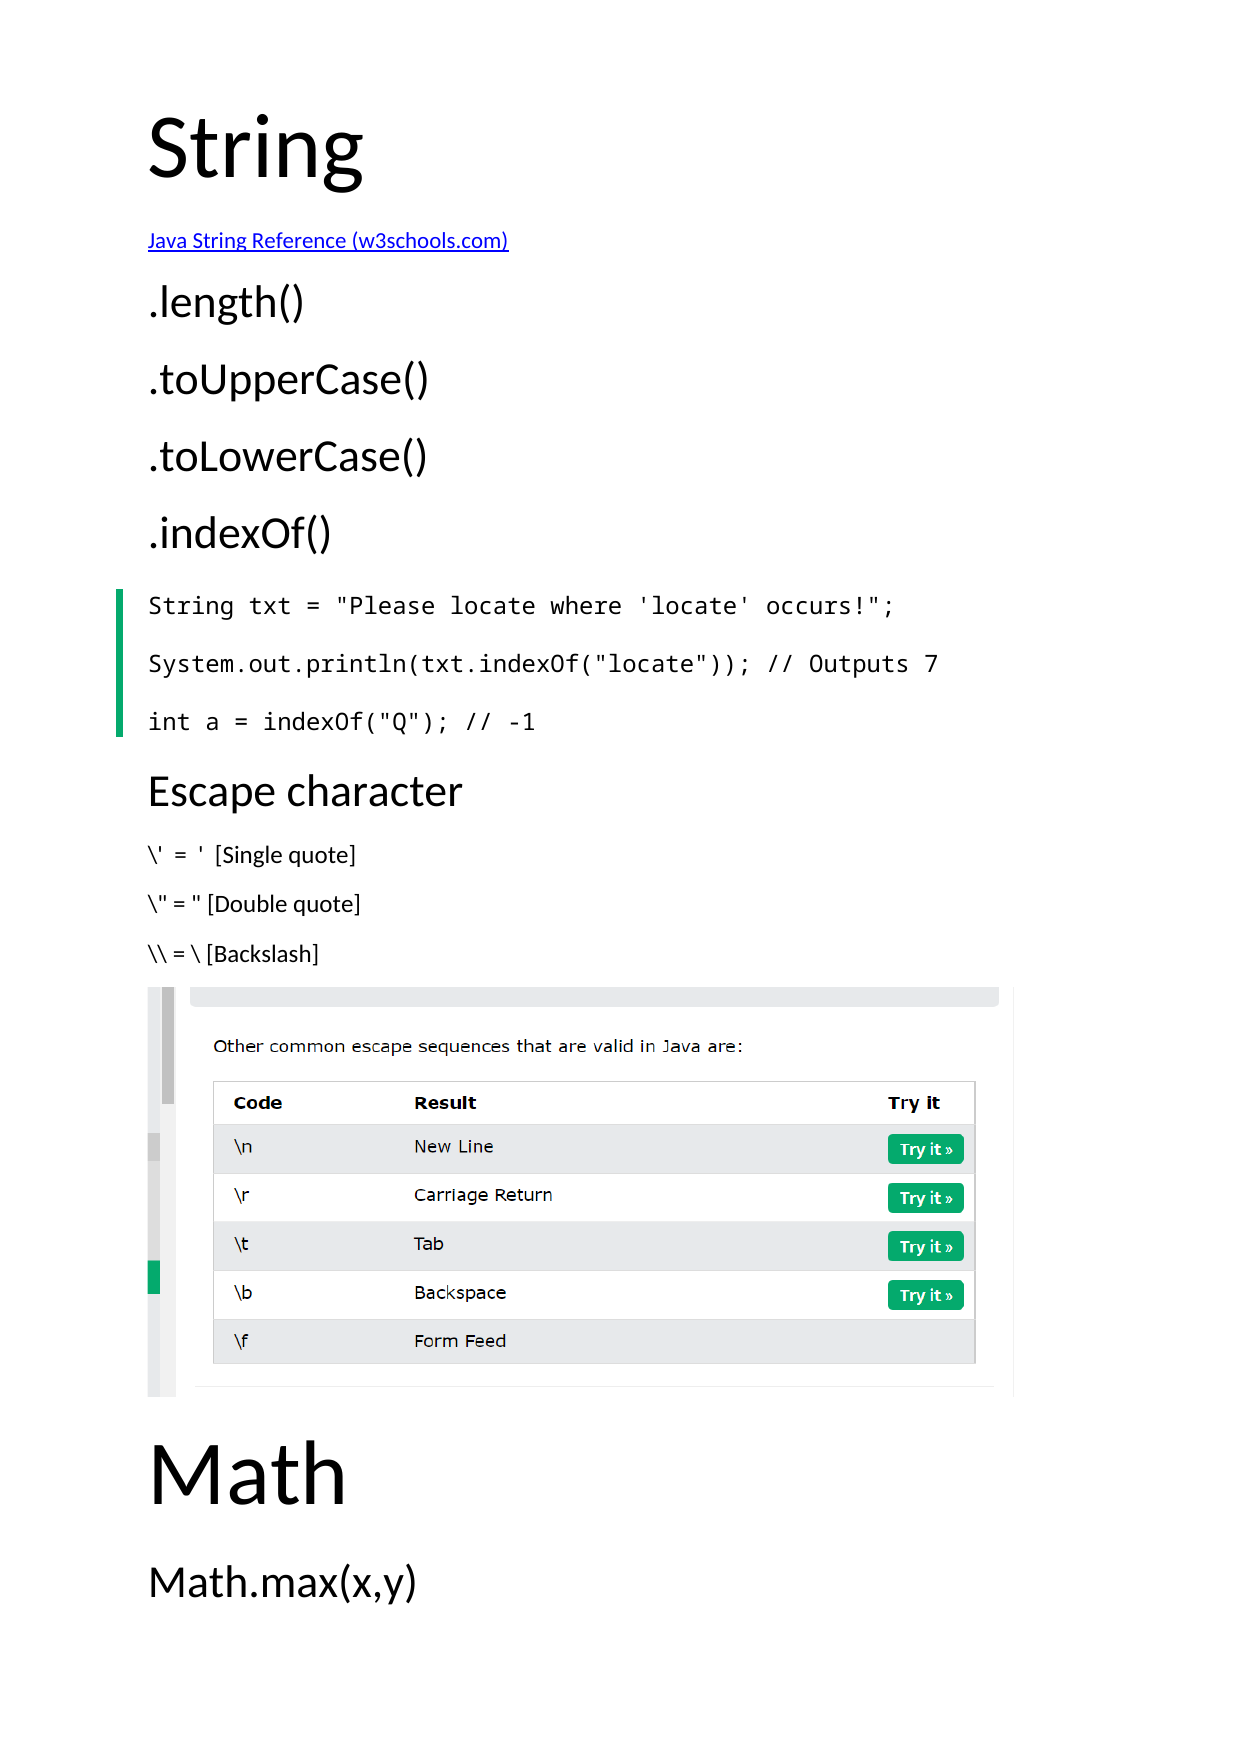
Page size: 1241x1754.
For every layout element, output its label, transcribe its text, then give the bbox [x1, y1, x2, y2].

text .indexOf() [148, 504, 1152, 560]
text System.out.println(txt.indexOf("locate")); // Outputs 7 [123, 647, 1152, 679]
text \' = ' [Single quote] [148, 839, 1152, 869]
text Java String Reference (w3schools.com) [148, 226, 1152, 254]
text \" = " [Double quote] [148, 888, 1152, 919]
text .toUpperCase() [148, 350, 1152, 406]
text String txt = "Please locate where 'locate' occurs!"; [123, 589, 1152, 622]
picture [147, 987, 1022, 1397]
text Math [148, 1416, 1152, 1528]
text Escape character [148, 762, 1152, 818]
text .length() [148, 273, 1152, 329]
text .toLowerCase() [148, 427, 1152, 483]
text Math.max(x,y) [148, 1553, 1152, 1609]
text int a = indexOf("Q"); // -1 [123, 704, 1152, 737]
text \\ = \ [Backslash] [148, 938, 1152, 968]
text String [148, 88, 1152, 200]
